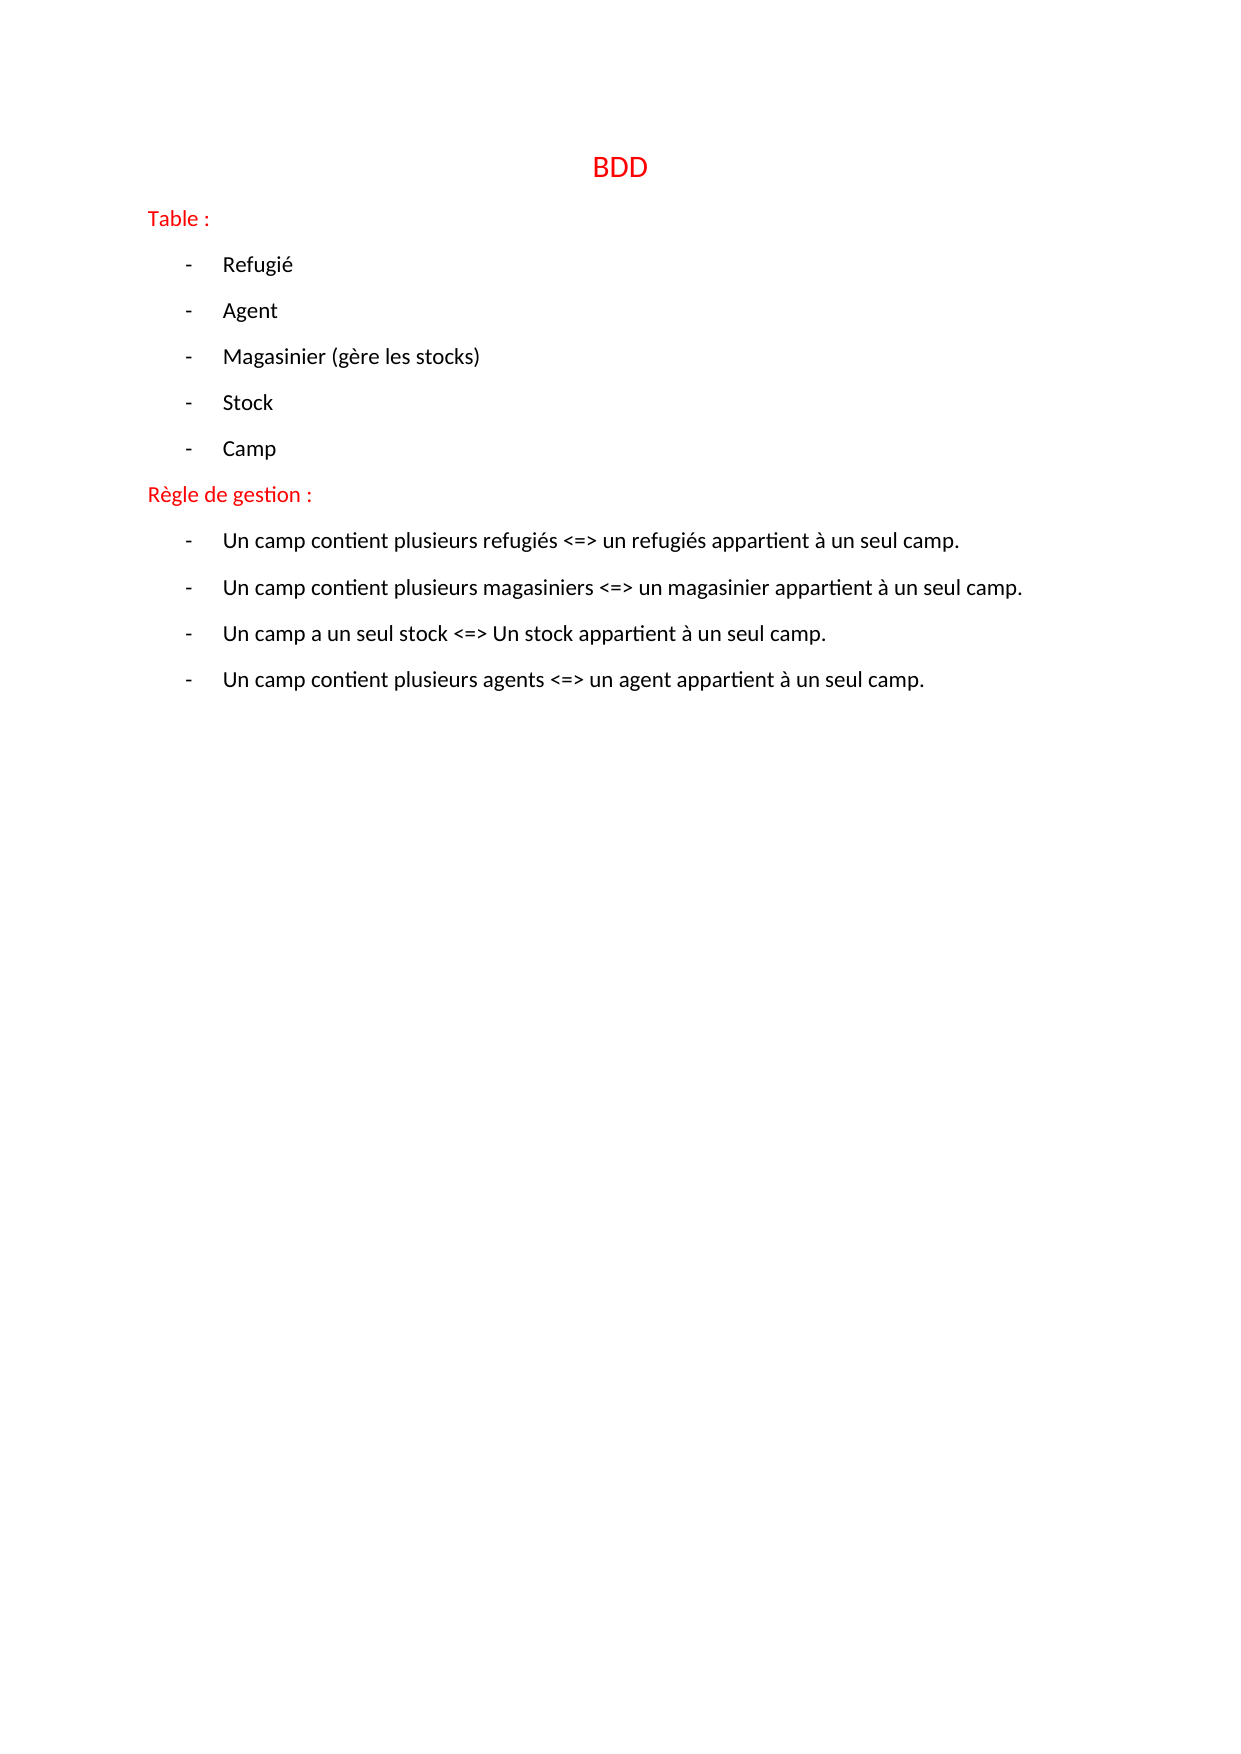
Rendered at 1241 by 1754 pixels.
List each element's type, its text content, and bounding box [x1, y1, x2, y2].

list Camp [185, 434, 1093, 462]
text Table : [148, 204, 1093, 232]
list Stock [185, 388, 1093, 416]
list Un camp contient plusieurs refugiés <=> un refugiés appartient à un seul camp. [185, 527, 1093, 554]
list Un camp contient plusieurs agents <=> un agent appartient à un seul camp. [185, 665, 1093, 693]
list Agent [185, 296, 1093, 324]
list Magasinier (gère les stocks) [185, 342, 1093, 370]
list Un camp contient plusieurs magasiniers <=> un magasinier appartient à un seul camp. [185, 573, 1093, 601]
list Un camp a un seul stock <=> Un stock appartient à un seul camp. [185, 619, 1093, 647]
text BDD [148, 148, 1093, 186]
text Règle de gestion : [148, 481, 1093, 508]
list Refugié [185, 250, 1093, 278]
